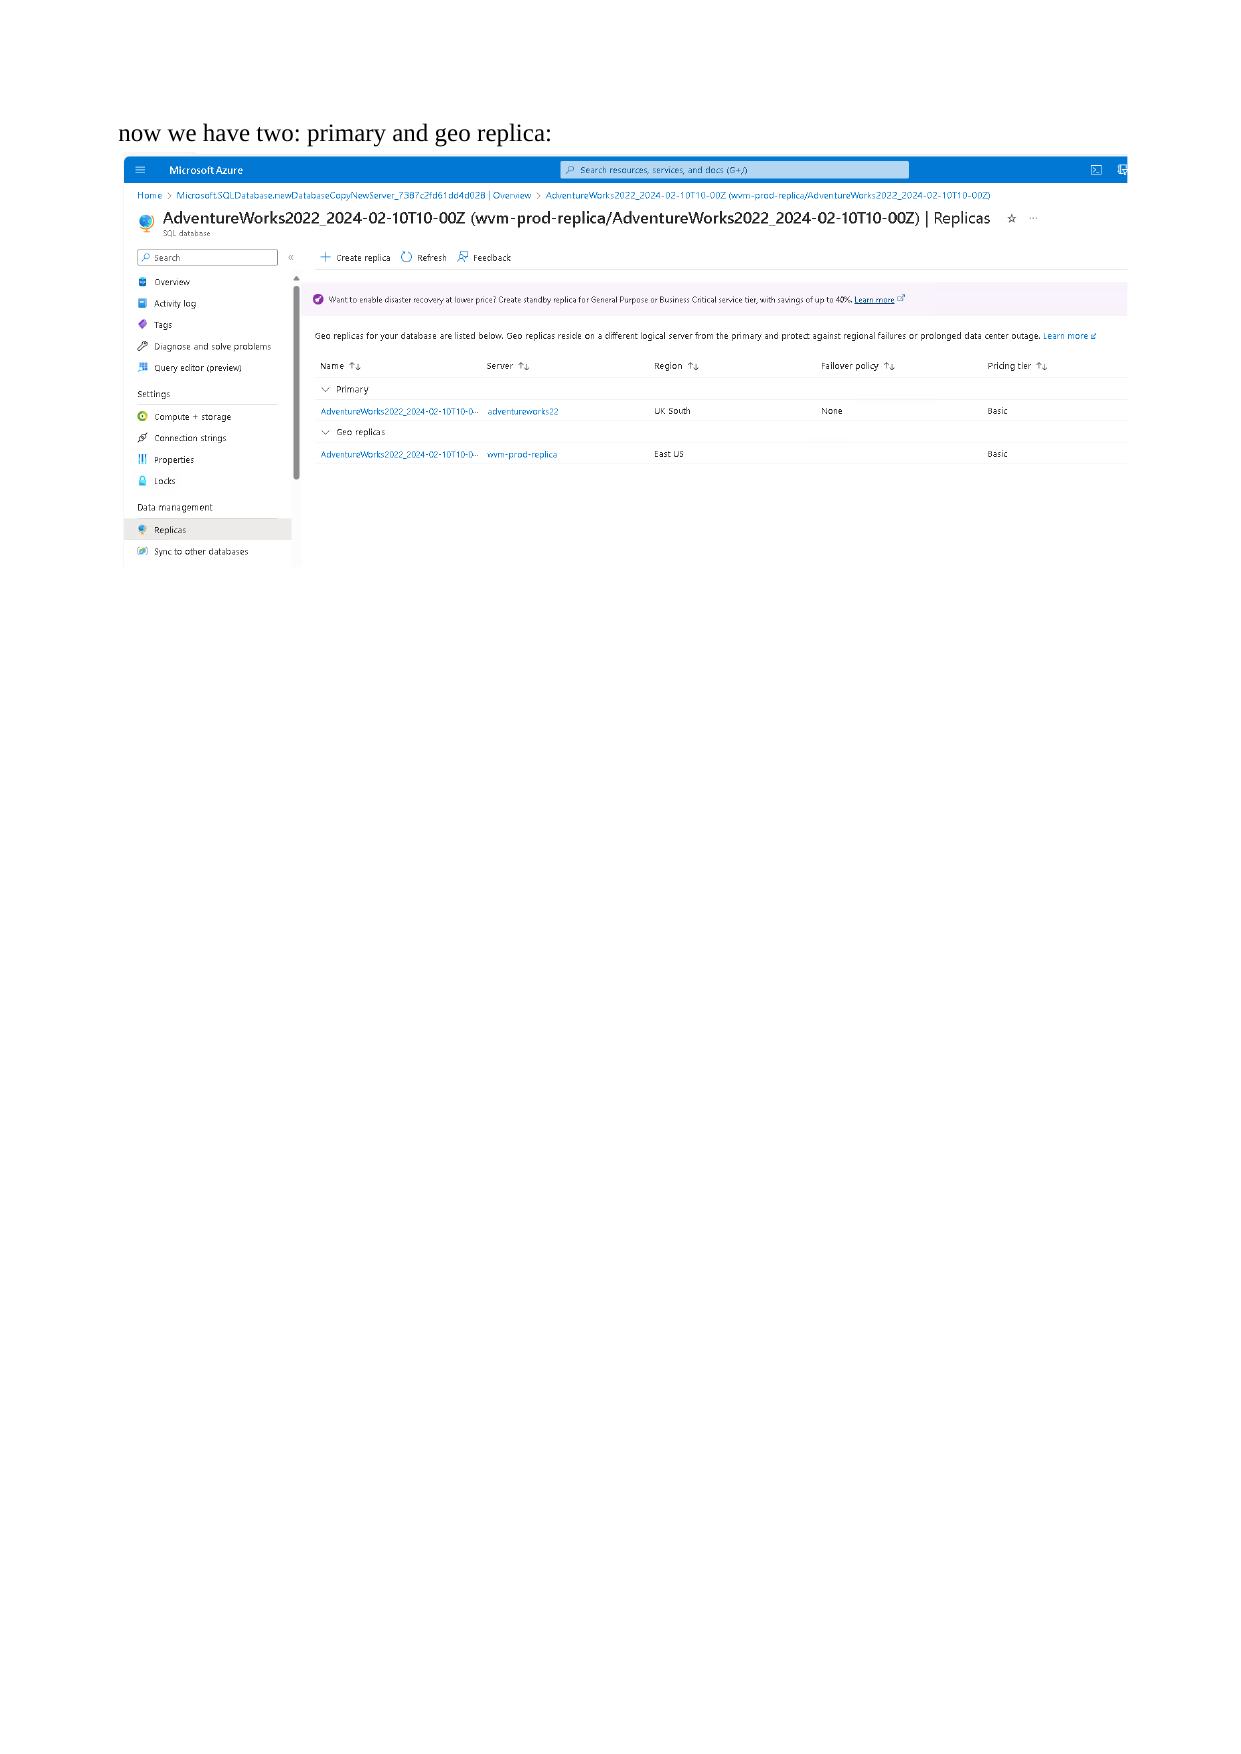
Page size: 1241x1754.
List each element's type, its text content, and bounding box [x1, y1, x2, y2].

picture [123, 152, 1128, 567]
text now we have two: primary and geo replica: [118, 118, 1122, 653]
